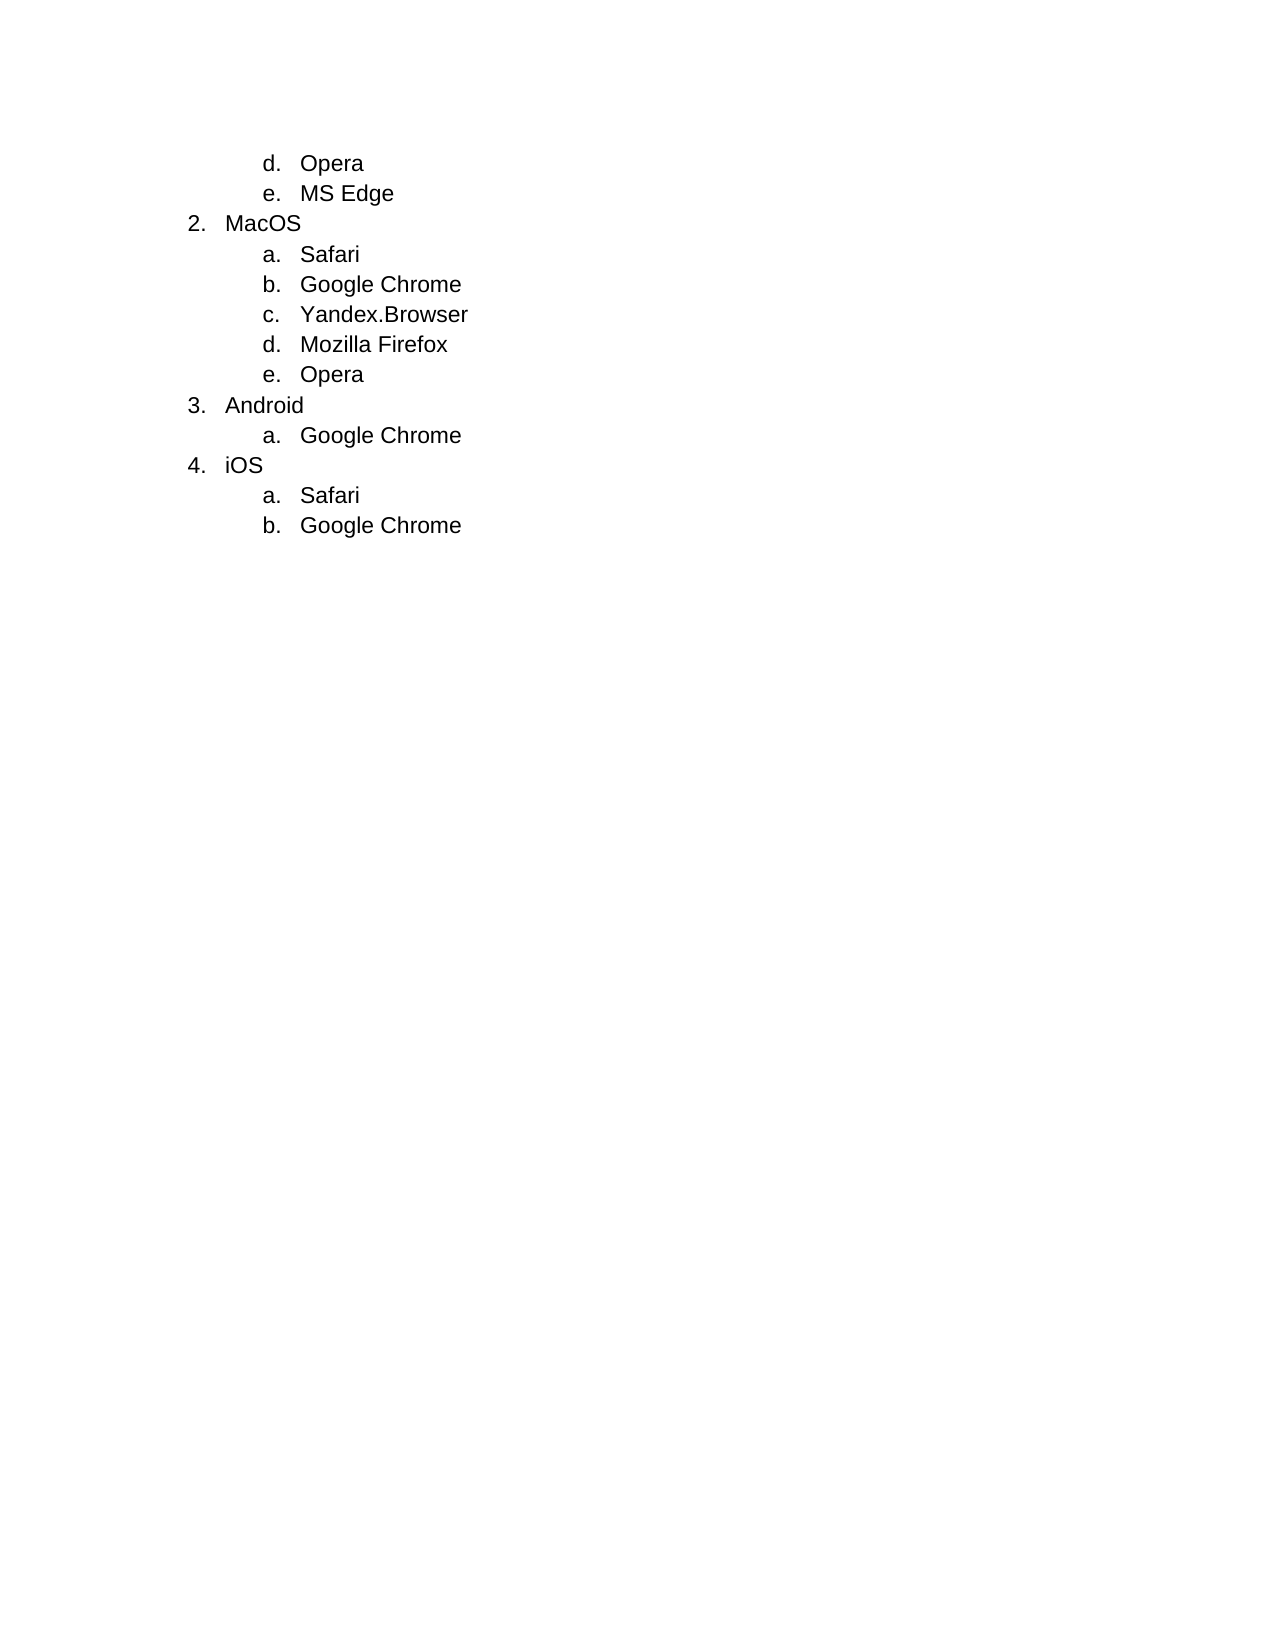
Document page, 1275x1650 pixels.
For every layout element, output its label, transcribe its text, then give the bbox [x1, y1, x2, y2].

list Opera [262, 150, 1125, 176]
list MacOS [187, 210, 1125, 237]
list Google Chrome [262, 271, 1125, 297]
list Safari [262, 482, 1125, 509]
list Safari [262, 241, 1125, 267]
list Yandex.Browser [262, 301, 1125, 327]
list Google Chrome [262, 512, 1125, 539]
list Opera [262, 361, 1125, 388]
list Google Chrome [262, 422, 1125, 448]
list Mozilla Firefox [262, 331, 1125, 358]
list MS Edge [262, 180, 1125, 207]
list iOS [187, 452, 1125, 478]
list Android [187, 392, 1125, 418]
